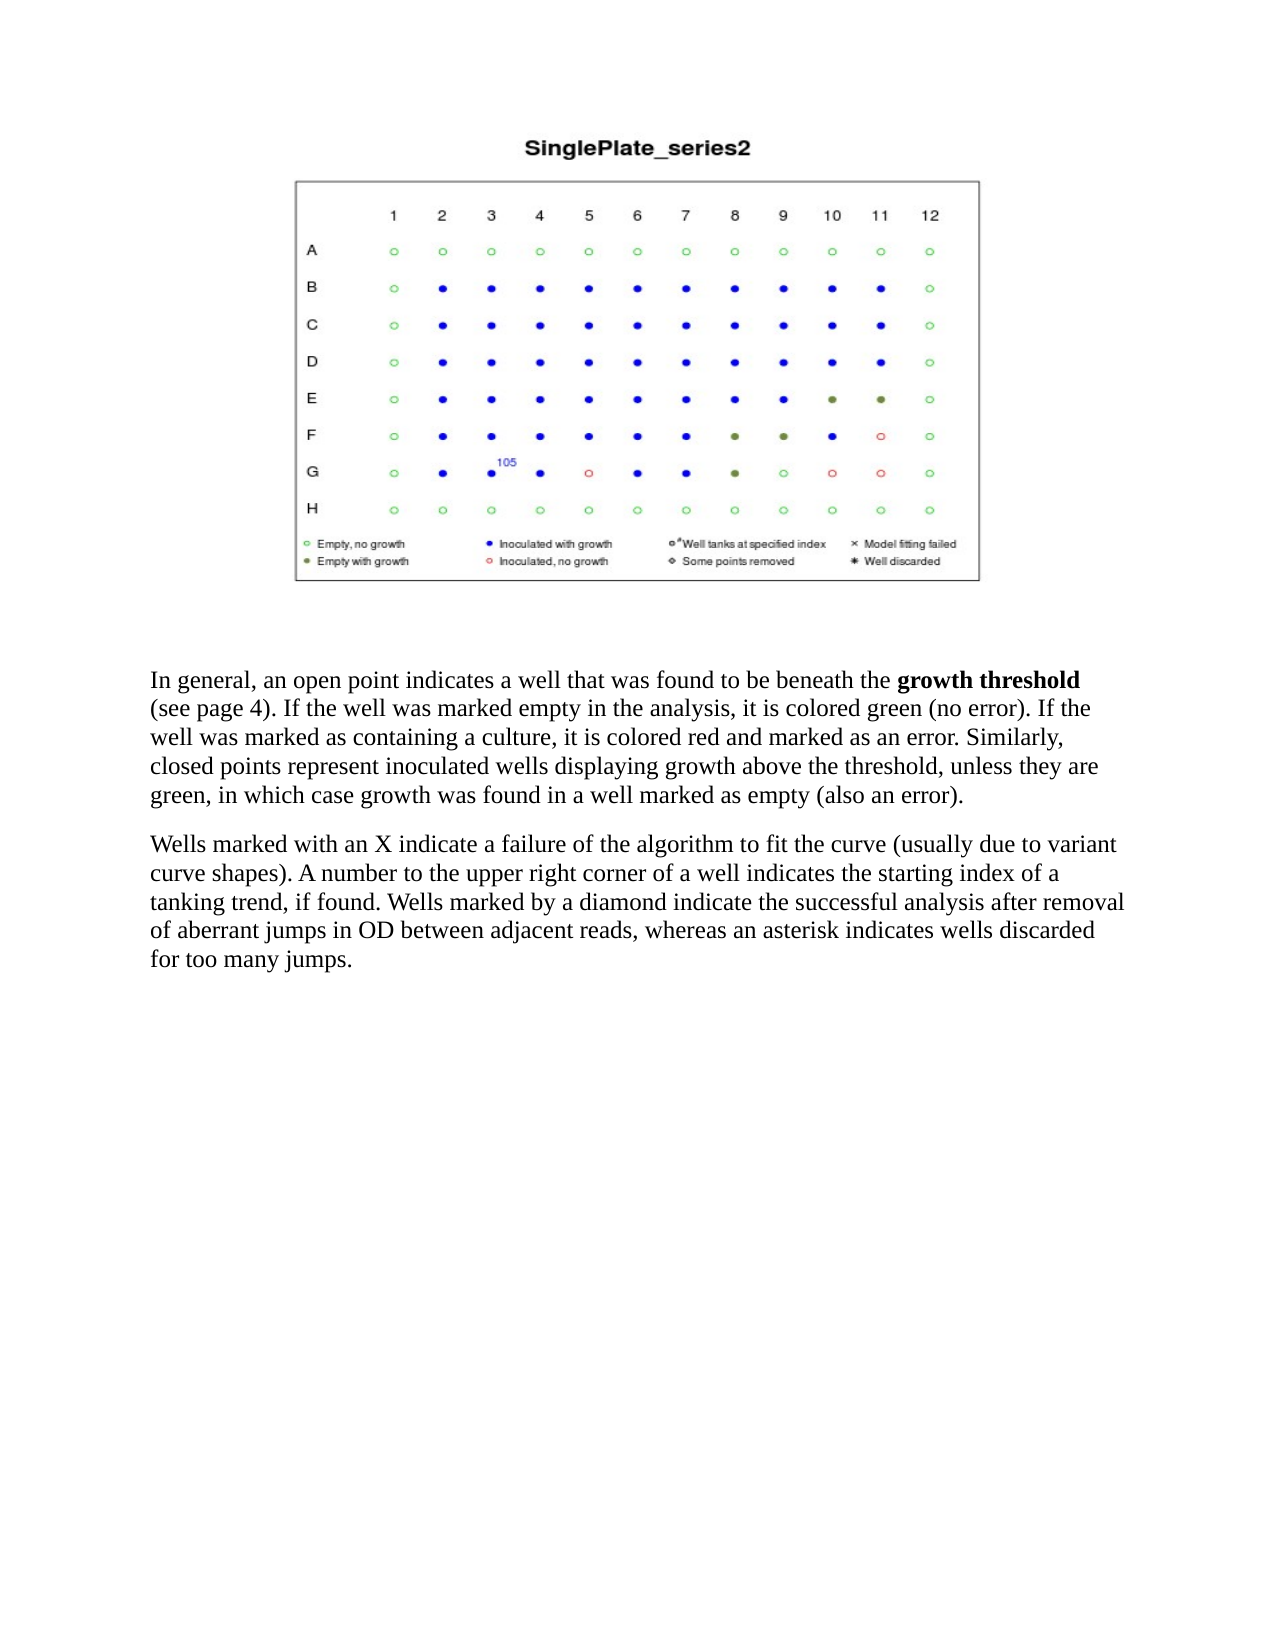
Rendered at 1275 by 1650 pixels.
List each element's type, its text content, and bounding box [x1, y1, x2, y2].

text In general, an open point indicates a well that was found to be beneath the growth threshold (see page 4). If the well was marked empty in the analysis, it is colored green (no error). If the well was marked as containing a culture, it is colored red and marked as an error. Similarly, closed points represent inoculated wells displaying growth above the threshold, unless they are green, in which case growth was found in a well marked as empty (also an error). [150, 150, 1125, 808]
picture [217, 114, 1020, 665]
text Wells marked with an X indicate a failure of the algorithm to fit the curve (usually due to variant curve shapes). A number to the upper right corner of a well indicates the starting index of a tanking trend, if found. Wells marked by a diamond indicate the successful analysis after removal of aberrant jumps in OD between adjacent reads, whereas an asterisk indicates wells discarded for too many jumps. [150, 829, 1125, 973]
